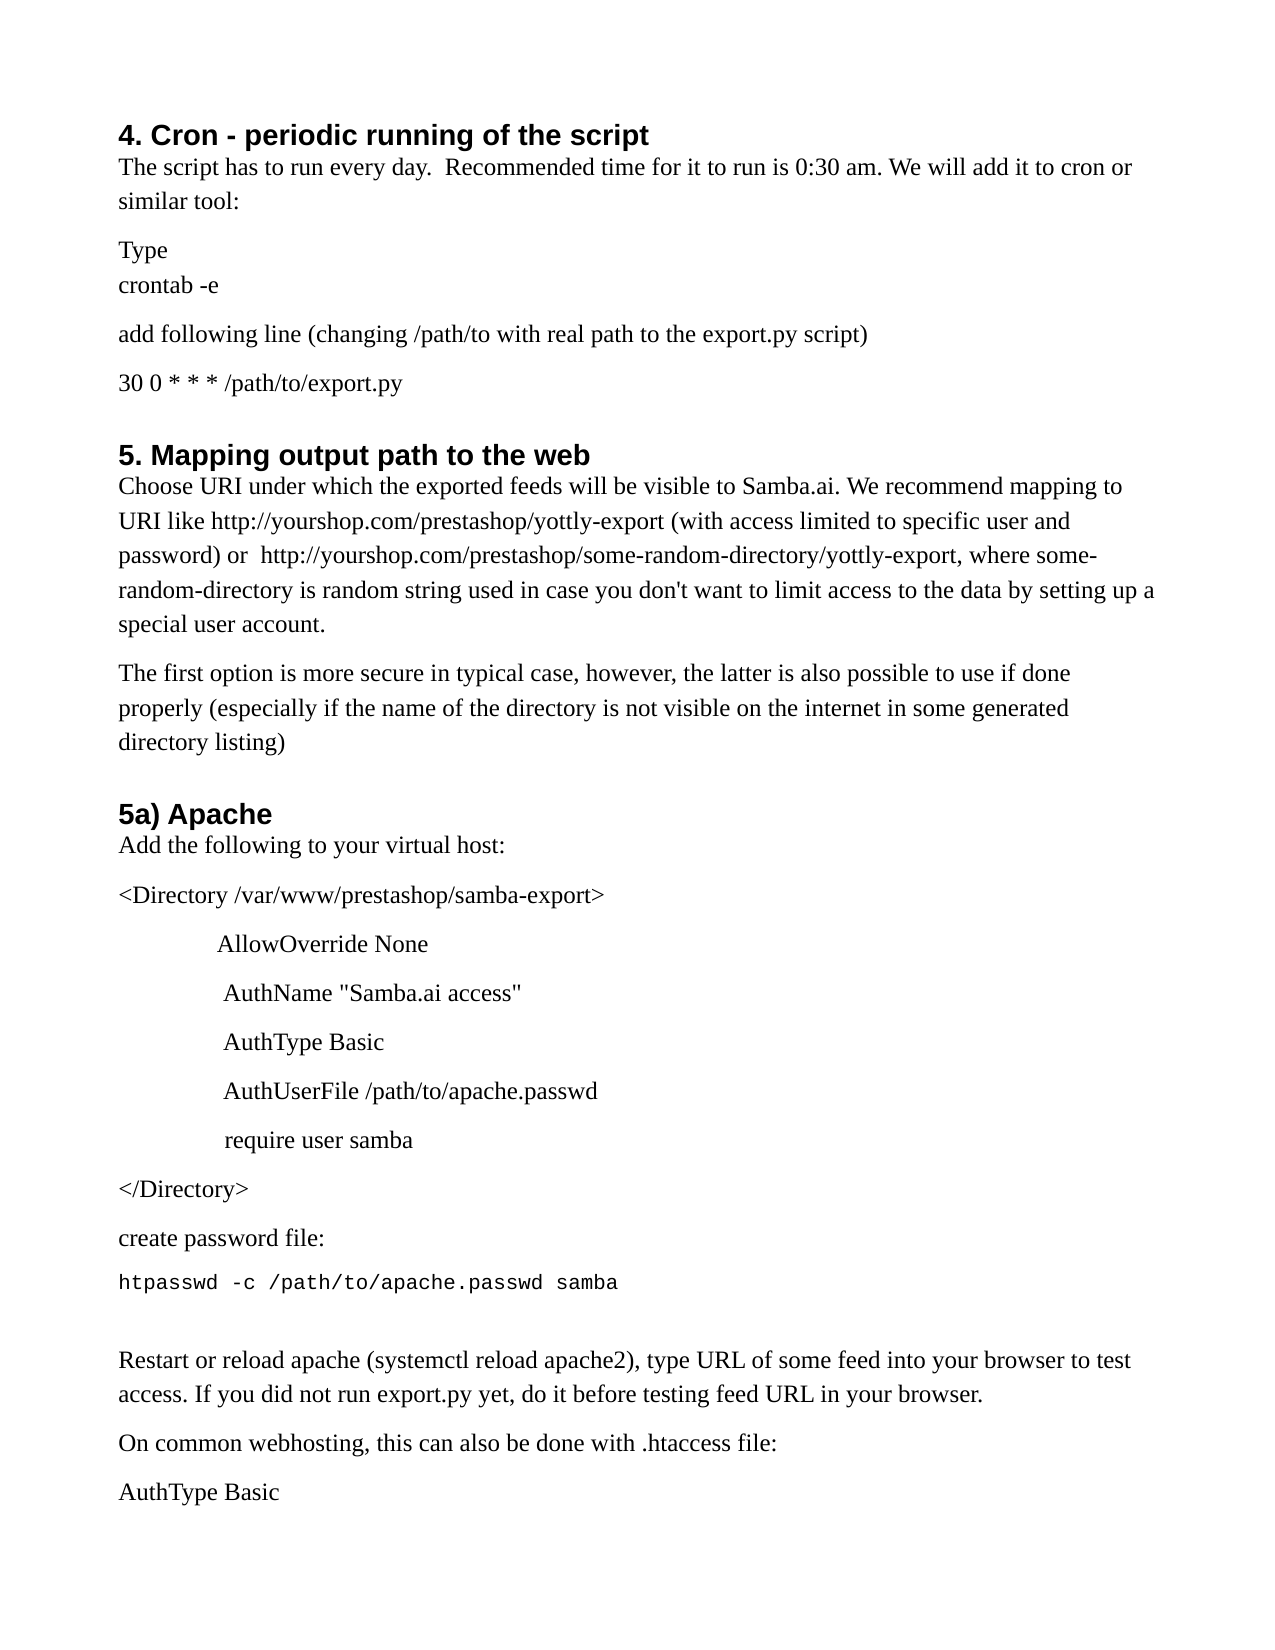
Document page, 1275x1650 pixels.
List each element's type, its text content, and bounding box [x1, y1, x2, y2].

text Add the following to your virtual host: [118, 831, 1157, 859]
text On common webhosting, this can also be done with .htaccess file: [118, 1428, 1157, 1457]
text Restart or reload apache (systemctl reload apache2), type URL of some feed into your browser to test access. If you did not run export.py yet, do it before testing feed URL in your browser. [118, 1345, 1157, 1408]
text create password file: [118, 1223, 1157, 1252]
subtitle 5a) Apache [118, 797, 1157, 831]
text <Directory /var/www/prestashop/samba-export> [118, 880, 1157, 908]
text htpasswd -c /path/to/apache.passwd samba [118, 1272, 1157, 1296]
subtitle 5. Mapping output path to the web [118, 438, 1157, 471]
text AuthUserFile /path/to/apache.passwd [118, 1076, 1157, 1105]
text Choose URI under which the exported feeds will be visible to Samba.ai. We recommend mapping to URI like http://yourshop.com/prestashop/yottly-export (with access limited to specific user and password) or http://yourshop.com/prestashop/some-random-directory/yottly-export, where some-random-directory is random string used in case you don't want to limit access to the data by setting up a special user account. [118, 471, 1157, 638]
text AuthName "Samba.ai access" [118, 978, 1157, 1007]
text The first option is more secure in typical case, however, the latter is also possible to use if done properly (especially if the name of the directory is not visible on the internet in some generated directory listing) [118, 658, 1157, 756]
text </Directory> [118, 1174, 1157, 1203]
text AuthType Basic [118, 1027, 1157, 1056]
text 30 0 * * * /path/to/export.py [118, 368, 1157, 397]
text AuthType Basic [118, 1477, 1157, 1506]
text require user samba [118, 1125, 1157, 1154]
text add following line (changing /path/to with real path to the export.py script) [118, 319, 1157, 347]
subtitle 4. Cron - periodic running of the script [118, 118, 1157, 152]
text AllowOverride None [118, 929, 1157, 957]
text Type crontab -e [118, 235, 1157, 298]
text The script has to run every day. Recommended time for it to run is 0:30 am. We will add it to cron or similar tool: [118, 152, 1157, 215]
